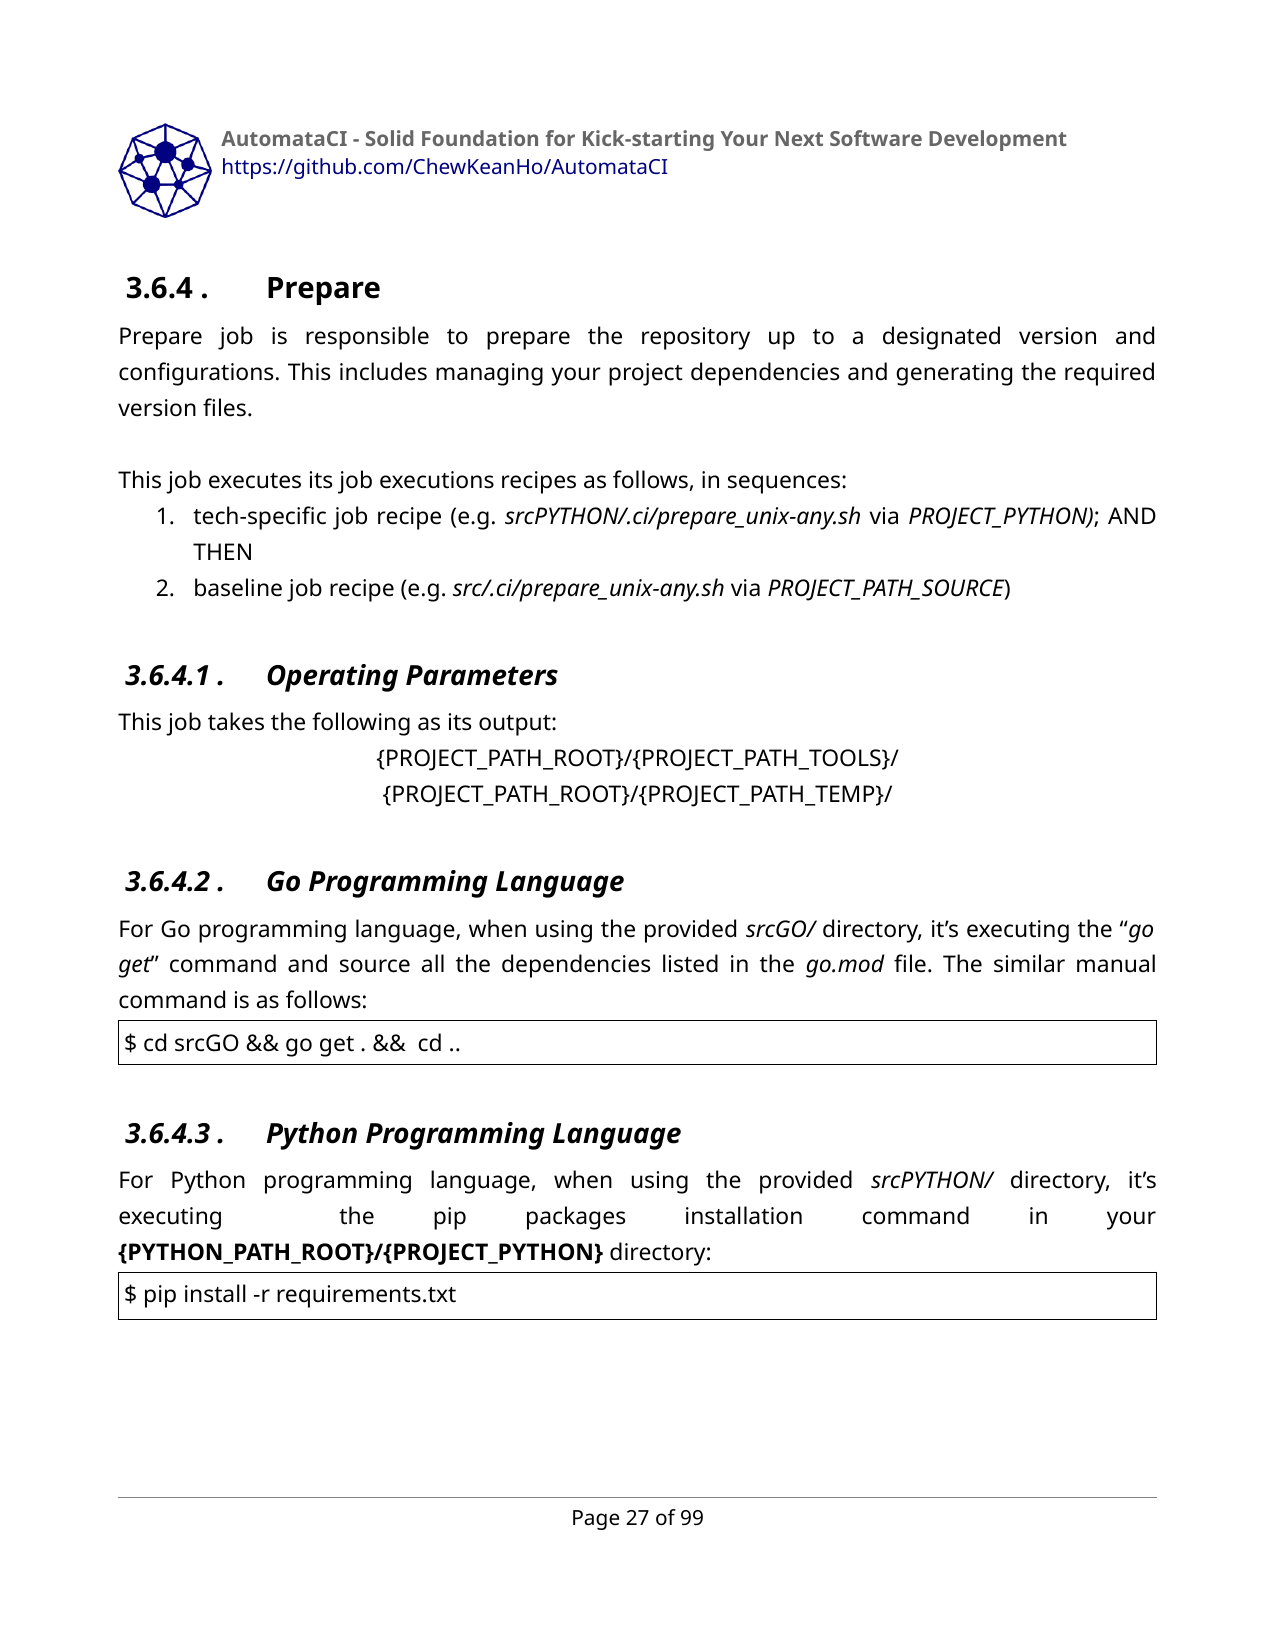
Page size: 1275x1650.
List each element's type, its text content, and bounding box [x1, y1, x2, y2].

text {PROJECT_PATH_ROOT}/{PROJECT_PATH_TOOLS}/ [118, 742, 1157, 773]
picture [118, 123, 212, 218]
subtitle Python Programming Language [118, 1113, 1157, 1151]
text For Go programming language, when using the provided srcGO/ directory, it’s executing the “go get” command and source all the dependencies listed in the go.mod file. The similar manual command is as follows: [118, 912, 1157, 1016]
text For Python programming language, when using the provided srcPYTHON/ directory, it’s executing the pip packages installation command in your {PYTHON_PATH_ROOT}/{PROJECT_PYTHON} directory: [118, 1164, 1157, 1267]
subtitle Operating Parameters [118, 656, 1157, 693]
subtitle Prepare [118, 267, 1157, 307]
text This job takes the following as its output: [118, 706, 1157, 737]
text Prepare job is responsible to prepare the repository up to a designated version and configurations. This includes managing your project dependencies and generating the required version files. [118, 320, 1157, 423]
list tech-specific job recipe (e.g. srcPYTHON/.ci/prepare_unix-any.sh via PROJECT_PYTHON); AND THEN [156, 499, 1157, 567]
text This job executes its job executions recipes as follows, in sequences: [118, 464, 1157, 495]
table_header $ cd srcGO && go get . && cd .. [119, 1021, 1156, 1064]
text {PROJECT_PATH_ROOT}/{PROJECT_PATH_TEMP}/ [118, 778, 1157, 809]
table_header $ pip install -r requirements.txt [119, 1273, 1156, 1319]
subtitle Go Programming Language [118, 862, 1157, 900]
list baseline job recipe (e.g. src/.ci/prepare_unix-any.sh via PROJECT_PATH_SOURCE) [156, 571, 1157, 603]
